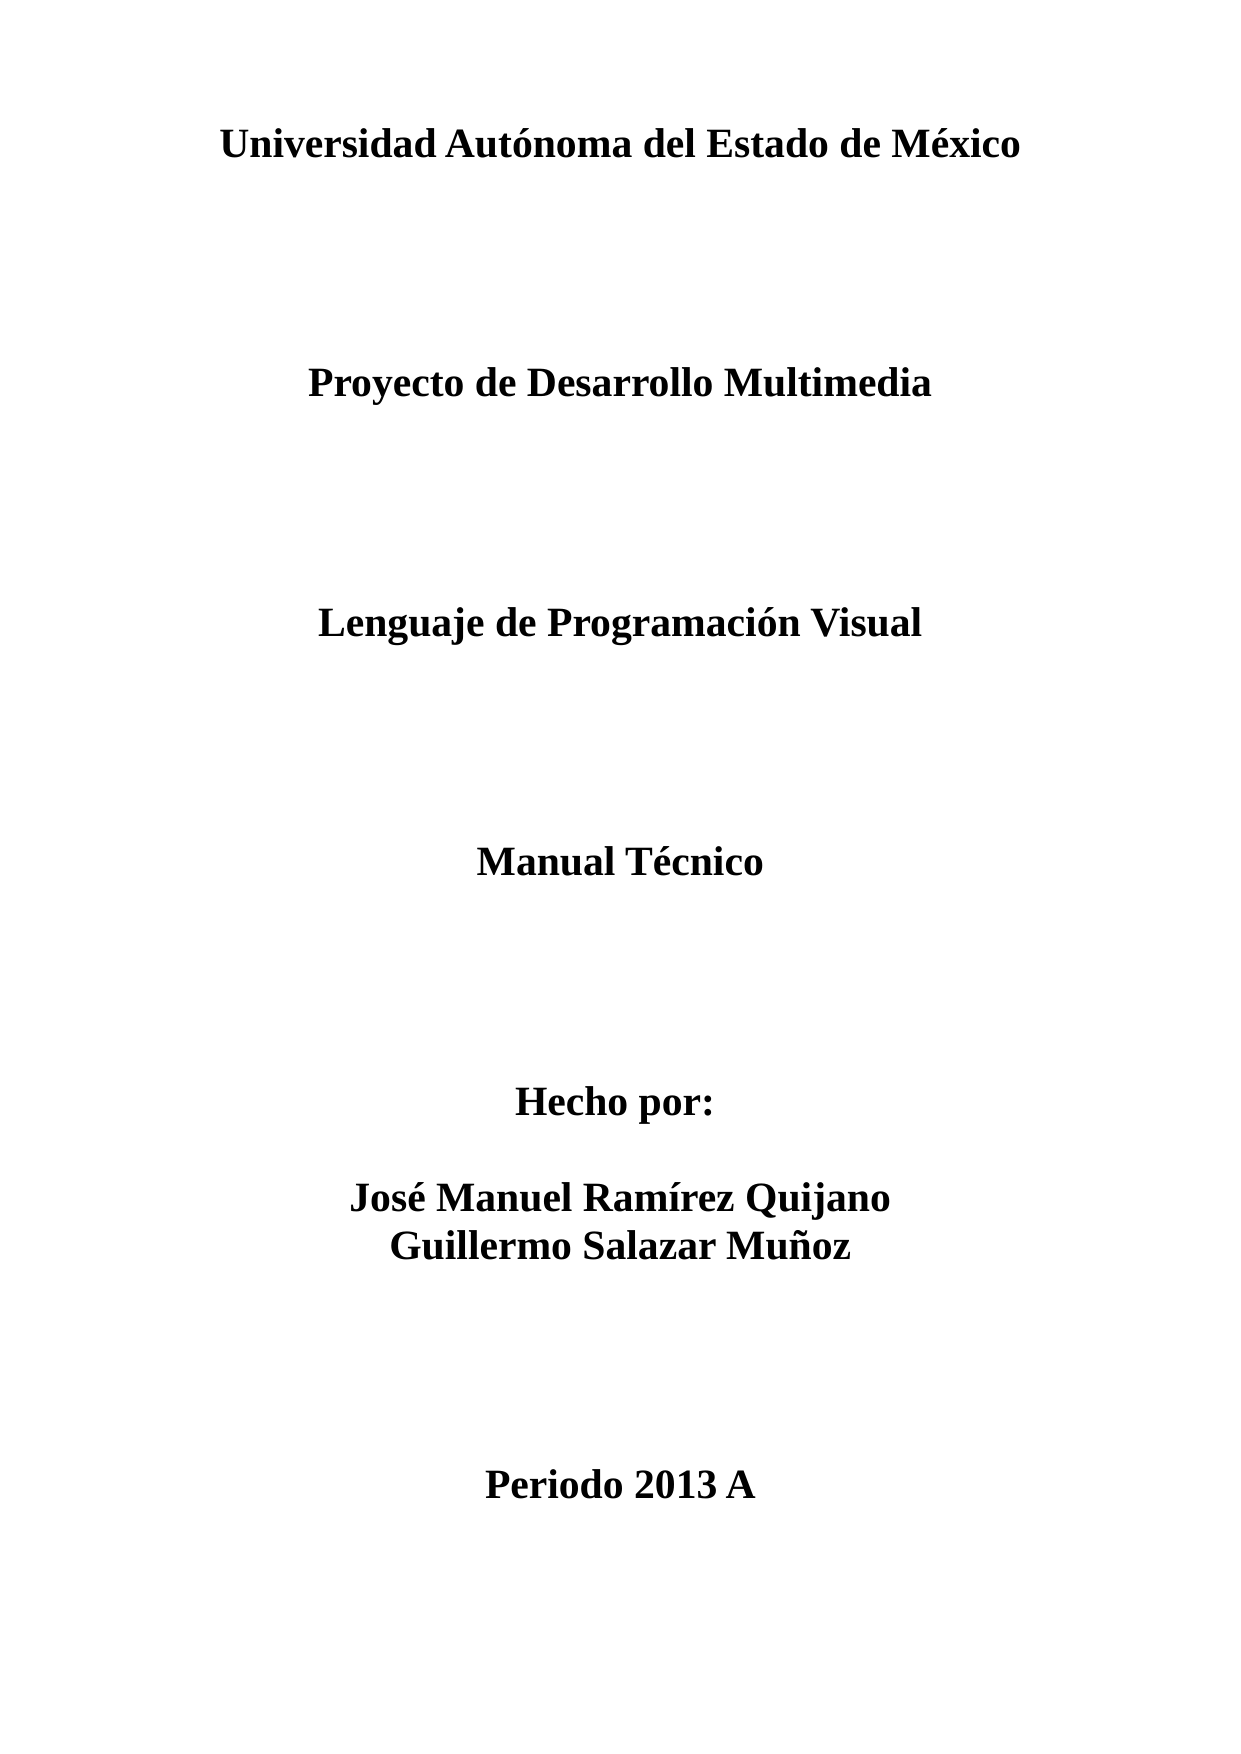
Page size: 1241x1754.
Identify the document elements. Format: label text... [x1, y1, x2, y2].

text Guillermo Salazar Muñoz [118, 1220, 1122, 1268]
text Hecho por: [118, 1076, 1122, 1124]
text Universidad Autónoma del Estado de México [118, 118, 1122, 166]
text Proyecto de Desarrollo Multimedia [118, 358, 1122, 406]
text Manual Técnico [118, 837, 1122, 885]
text José Manuel Ramírez Quijano [118, 1172, 1122, 1220]
text Periodo 2013 A [118, 1460, 1122, 1508]
text Lenguaje de Programación Visual [118, 597, 1122, 645]
